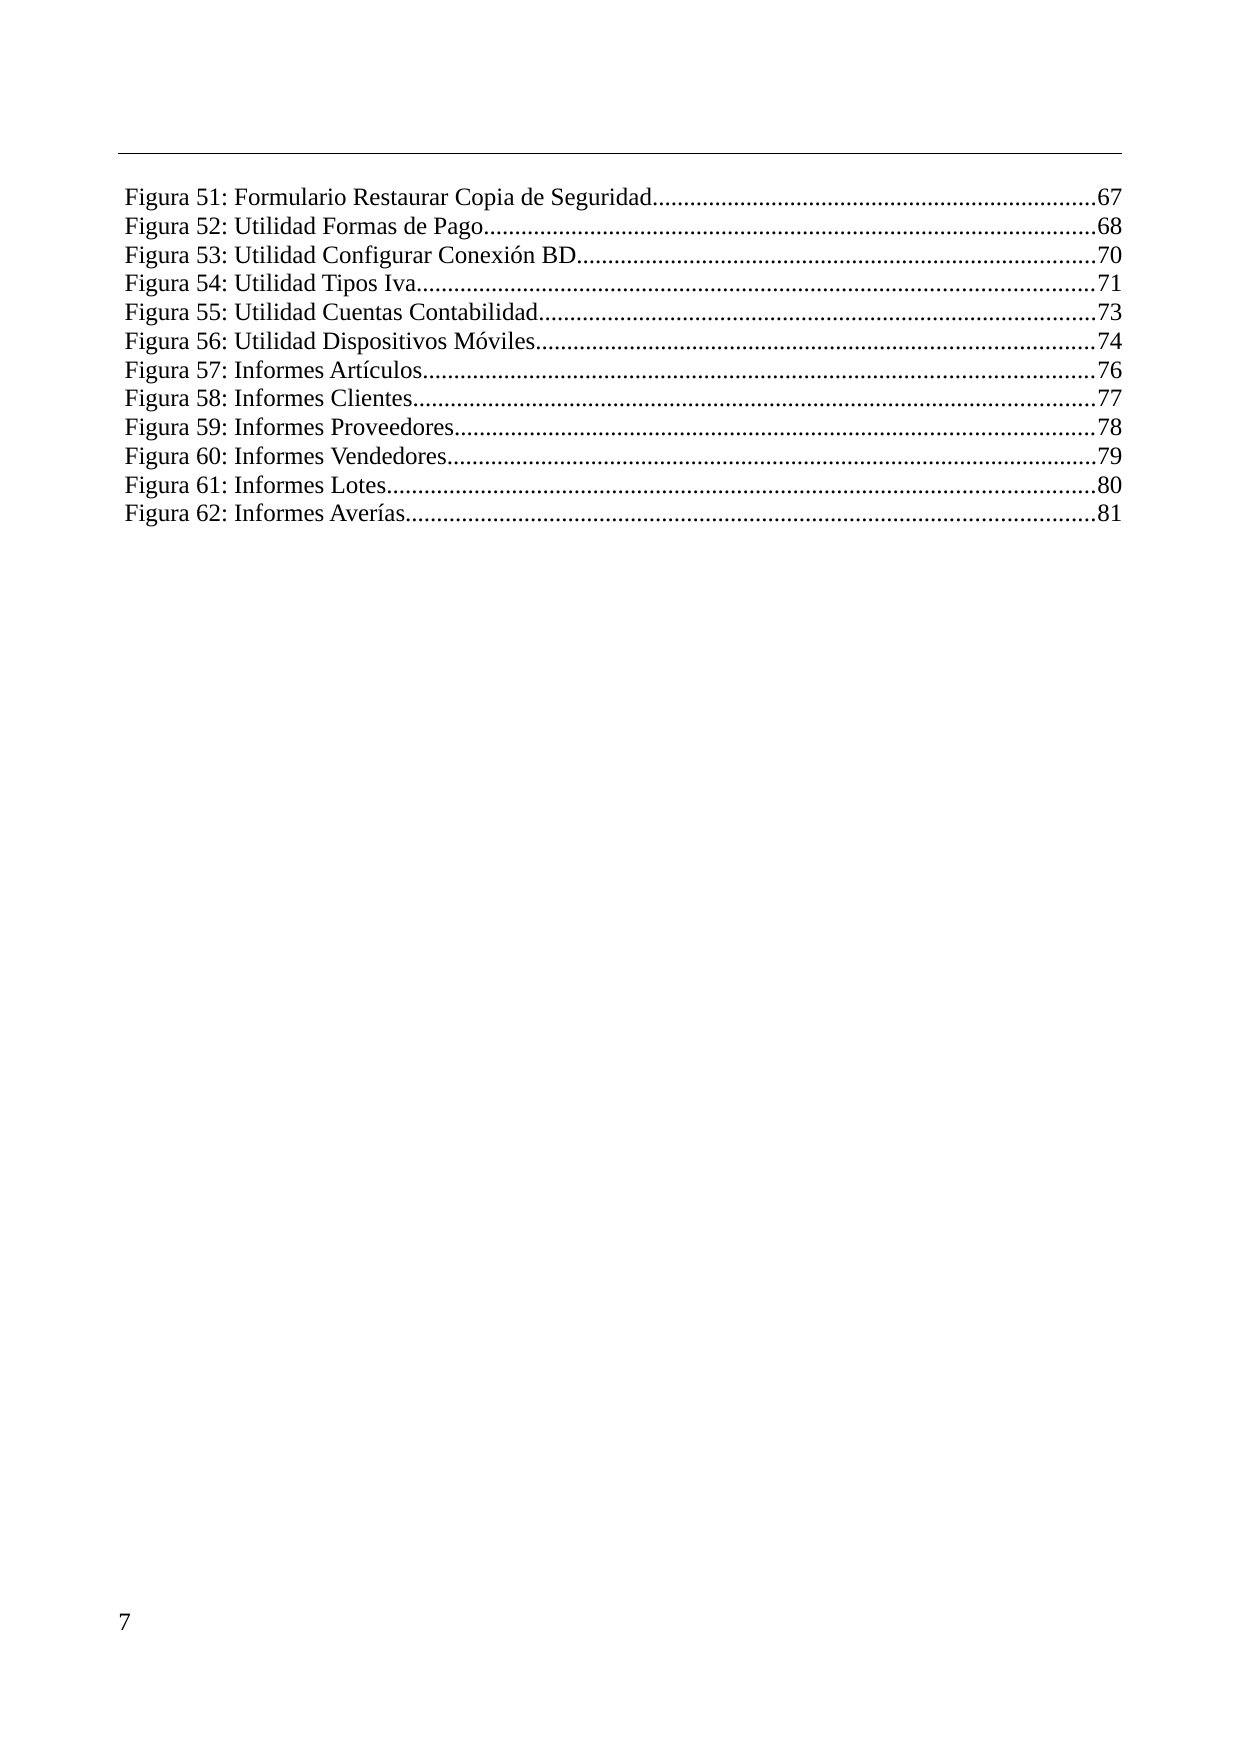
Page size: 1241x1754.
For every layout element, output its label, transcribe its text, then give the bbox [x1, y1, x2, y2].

text Figura 62: Informes Averías 81 [118, 498, 1122, 527]
text Figura 61: Informes Lotes 80 [118, 470, 1122, 498]
text Figura 53: Utilidad Configurar Conexión BD 70 [118, 240, 1122, 268]
text Figura 58: Informes Clientes 77 [118, 383, 1122, 412]
text Figura 51: Formulario Restaurar Copia de Seguridad 67 [118, 182, 1122, 211]
text Figura 54: Utilidad Tipos Iva 71 [118, 268, 1122, 297]
text Figura 56: Utilidad Dispositivos Móviles 74 [118, 326, 1122, 355]
text Figura 57: Informes Artículos 76 [118, 355, 1122, 383]
text Figura 60: Informes Vendedores 79 [118, 441, 1122, 470]
text Figura 52: Utilidad Formas de Pago 68 [118, 211, 1122, 240]
text Figura 55: Utilidad Cuentas Contabilidad 73 [118, 297, 1122, 326]
text Figura 59: Informes Proveedores 78 [118, 412, 1122, 441]
